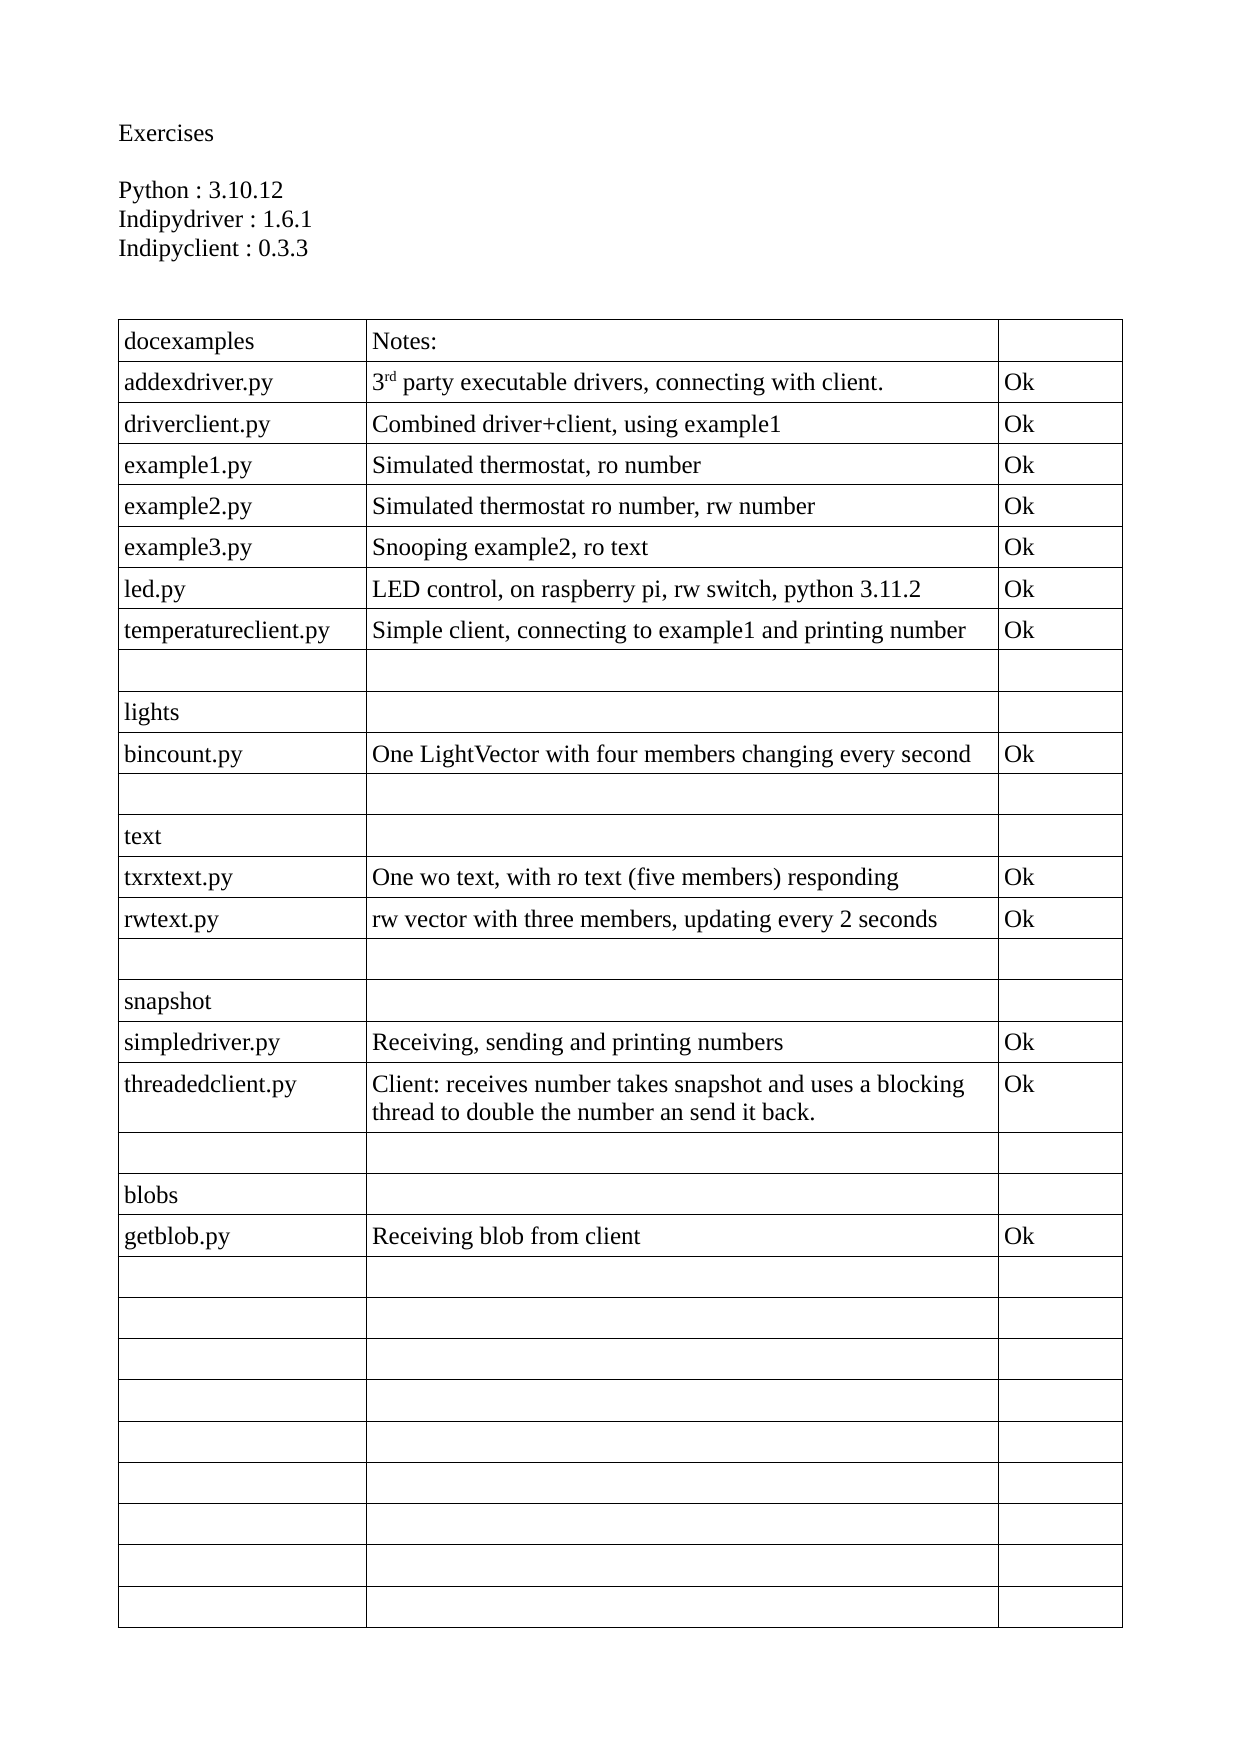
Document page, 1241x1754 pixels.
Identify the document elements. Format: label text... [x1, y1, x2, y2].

table_cell Client: receives number takes snapshot and uses a blocking thread to double the number an send it back. [367, 1063, 998, 1132]
text Indipyclient : 0.3.3 [118, 233, 1122, 262]
table_cell example1.py [119, 444, 366, 484]
table_cell One LightVector with four members changing every second [367, 733, 998, 773]
table_cell temperatureclient.py [119, 609, 366, 649]
table_cell LED control, on raspberry pi, rw switch, python 3.11.2 [367, 568, 998, 608]
table_header [999, 320, 1122, 361]
table_cell example2.py [119, 485, 366, 526]
table_cell [999, 650, 1122, 691]
table_cell Ok [999, 362, 1122, 402]
table_cell [367, 692, 998, 732]
table_cell Ok [999, 1215, 1122, 1256]
table_cell [999, 1174, 1122, 1214]
table_cell Simulated thermostat ro number, rw number [367, 485, 998, 526]
table_cell Simple client, connecting to example1 and printing number [367, 609, 998, 649]
table_cell [119, 1257, 366, 1297]
table_cell Ok [999, 568, 1122, 608]
table_cell rw vector with three members, updating every 2 seconds [367, 898, 998, 938]
table_cell [119, 939, 366, 979]
table_header Notes: [367, 320, 998, 361]
table_cell [367, 1339, 998, 1379]
table_cell [367, 1133, 998, 1173]
table_cell simpledriver.py [119, 1022, 366, 1062]
table_cell [119, 1133, 366, 1173]
table_cell threadedclient.py [119, 1063, 366, 1132]
table_cell lights [119, 692, 366, 732]
table_cell driverclient.py [119, 403, 366, 443]
table_cell [367, 1380, 998, 1421]
text Exercises [118, 118, 1122, 147]
table_cell [119, 1339, 366, 1379]
table_cell Ok [999, 609, 1122, 649]
table_cell [999, 1257, 1122, 1297]
table_cell rwtext.py [119, 898, 366, 938]
table_cell led.py [119, 568, 366, 608]
table_cell [367, 1174, 998, 1214]
table_cell Receiving blob from client [367, 1215, 998, 1256]
table_cell [367, 650, 998, 691]
table_cell 3rd party executable drivers, connecting with client. [367, 362, 998, 402]
table_cell Receiving, sending and printing numbers [367, 1022, 998, 1062]
table_cell [999, 1545, 1122, 1586]
table_cell Ok [999, 485, 1122, 526]
table_cell [999, 1463, 1122, 1503]
table_cell Ok [999, 403, 1122, 443]
table_cell snapshot [119, 980, 366, 1021]
table_cell [119, 1380, 366, 1421]
table_cell [367, 1545, 998, 1586]
table_cell [999, 939, 1122, 979]
table_cell [119, 1587, 366, 1627]
table_cell [999, 1133, 1122, 1173]
table_cell getblob.py [119, 1215, 366, 1256]
table_cell [999, 1339, 1122, 1379]
table_cell [999, 1587, 1122, 1627]
table_cell text [119, 815, 366, 856]
table_cell Ok [999, 527, 1122, 567]
table_cell [367, 1504, 998, 1544]
table_cell [999, 1380, 1122, 1421]
table_cell [999, 1298, 1122, 1338]
table_cell [367, 815, 998, 856]
table_cell [367, 774, 998, 814]
table_cell [119, 1298, 366, 1338]
table_cell [367, 1422, 998, 1462]
table_cell Ok [999, 1063, 1122, 1132]
table_cell [999, 1504, 1122, 1544]
text Indipydriver : 1.6.1 [118, 204, 1122, 233]
table_cell [119, 1504, 366, 1544]
table_cell [119, 1545, 366, 1586]
table_cell [367, 1463, 998, 1503]
table_cell [999, 1422, 1122, 1462]
text Python : 3.10.12 [118, 176, 1122, 204]
table_cell [999, 980, 1122, 1021]
table_cell example3.py [119, 527, 366, 567]
table_cell [367, 939, 998, 979]
table_cell Ok [999, 444, 1122, 484]
table_cell Ok [999, 733, 1122, 773]
table_cell [119, 774, 366, 814]
table_cell [999, 774, 1122, 814]
table_cell [119, 650, 366, 691]
table_cell Ok [999, 898, 1122, 938]
table_cell Snooping example2, ro text [367, 527, 998, 567]
table_cell Ok [999, 857, 1122, 897]
table_cell [999, 692, 1122, 732]
table_cell Simulated thermostat, ro number [367, 444, 998, 484]
table_cell [367, 1587, 998, 1627]
table_cell Combined driver+client, using example1 [367, 403, 998, 443]
table_cell [367, 980, 998, 1021]
table_cell addexdriver.py [119, 362, 366, 402]
table_cell [999, 815, 1122, 856]
table_cell bincount.py [119, 733, 366, 773]
table_header docexamples [119, 320, 366, 361]
table_cell Ok [999, 1022, 1122, 1062]
table_cell blobs [119, 1174, 366, 1214]
table_cell [367, 1257, 998, 1297]
table_cell [367, 1298, 998, 1338]
table_cell One wo text, with ro text (five members) responding [367, 857, 998, 897]
table_cell [119, 1422, 366, 1462]
table_cell [119, 1463, 366, 1503]
table_cell txrxtext.py [119, 857, 366, 897]
